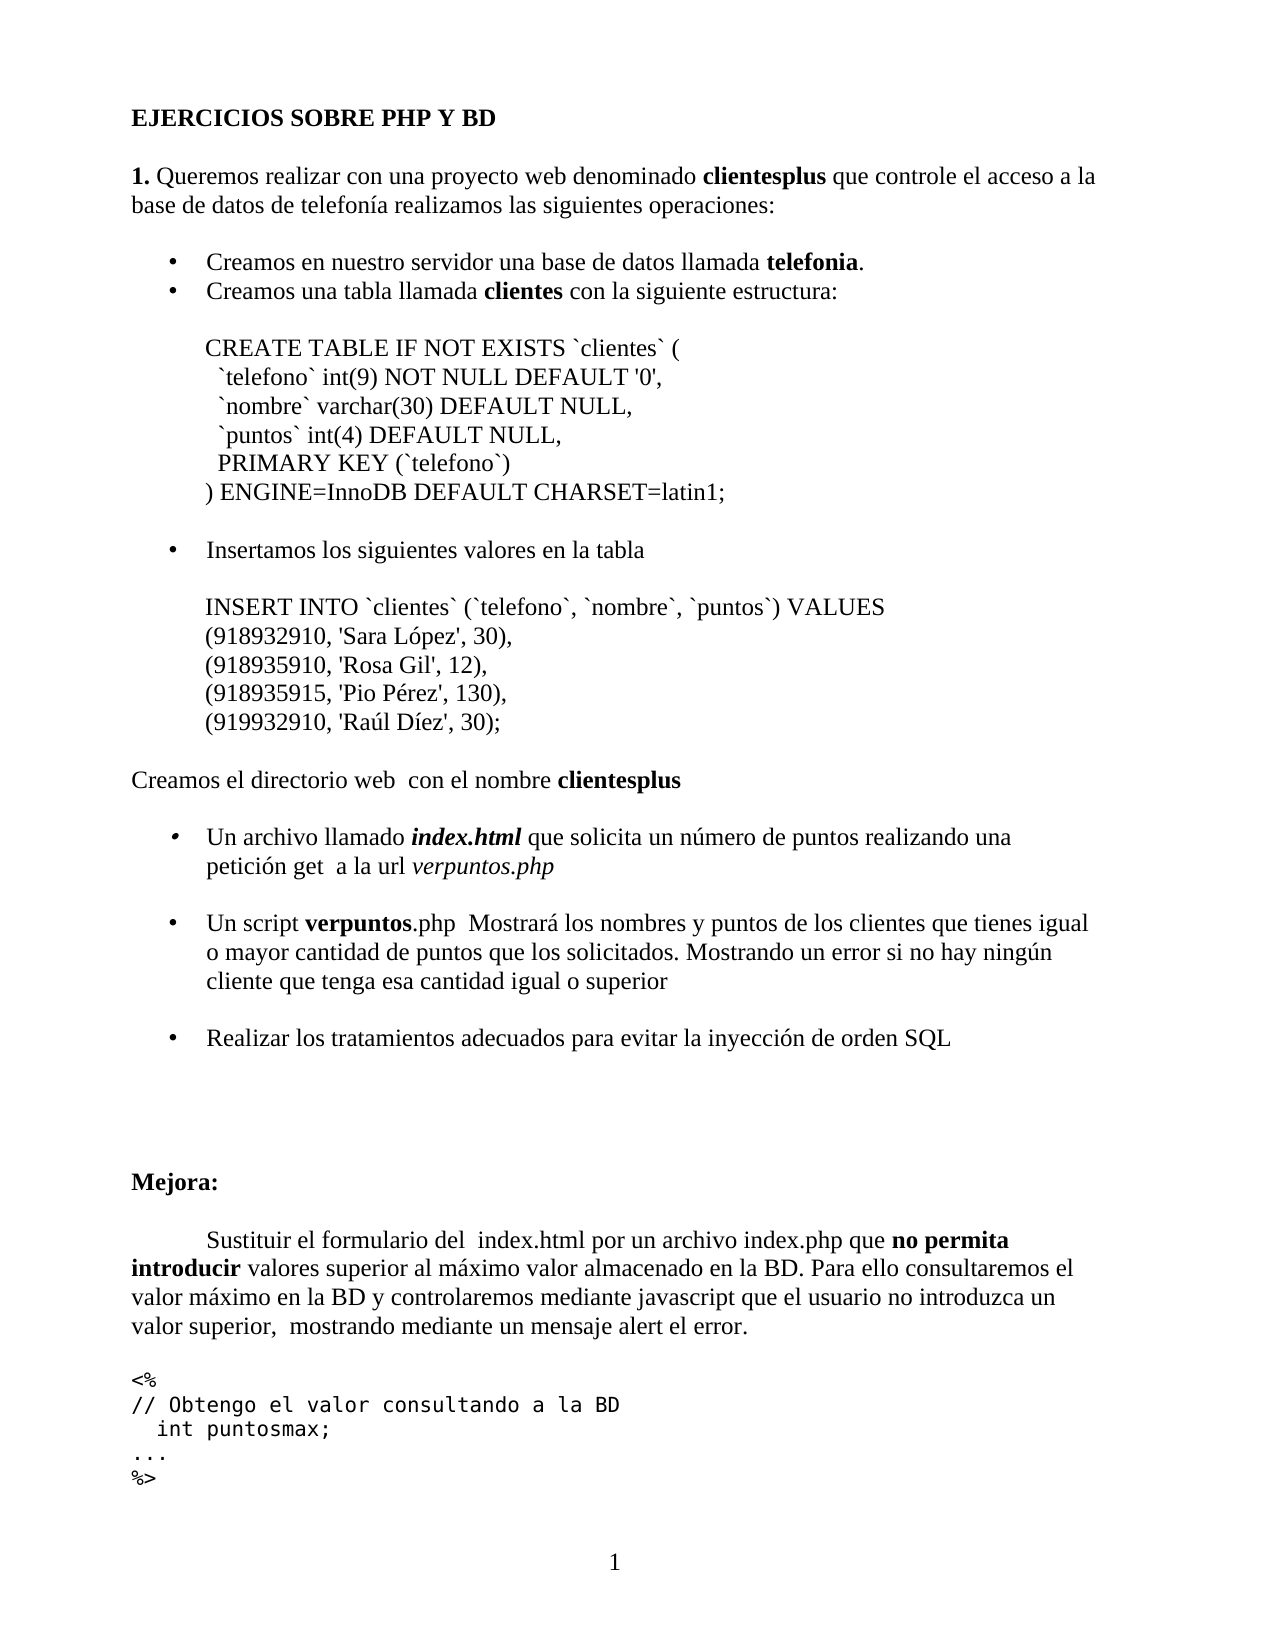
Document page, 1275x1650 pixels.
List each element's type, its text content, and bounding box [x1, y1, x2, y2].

text `telefono` int(9) NOT NULL DEFAULT '0', [205, 362, 1098, 391]
list Un script verpuntos.php Mostrará los nombres y puntos de los clientes que tienes igual o mayor cantidad de puntos que los solicitados. Mostrando un error si no hay ningún cliente que tenga esa cantidad igual o superior [169, 908, 1098, 995]
text INSERT INTO `clientes` (`telefono`, `nombre`, `puntos`) VALUES [205, 592, 1098, 621]
list Insertamos los siguientes valores en la tabla [169, 535, 1098, 563]
text Mejora: [131, 1167, 1098, 1196]
text (918935910, 'Rosa Gil', 12), [205, 650, 1098, 678]
text ) ENGINE=InnoDB DEFAULT CHARSET=latin1; [205, 477, 1098, 506]
text CREATE TABLE IF NOT EXISTS `clientes` ( [205, 333, 1098, 362]
text // Obtengo el valor consultando a la BD [131, 1393, 1098, 1417]
list Realizar los tratamientos adecuados para evitar la inyección de orden SQL [169, 1023, 1098, 1052]
text (918932910, 'Sara López', 30), [205, 621, 1098, 650]
list Un archivo llamado index.html que solicita un número de puntos realizando una petición get a la url verpuntos.php [169, 822, 1098, 880]
text PRIMARY KEY (`telefono`) [205, 448, 1098, 477]
text int puntosmax; [131, 1417, 1098, 1441]
list Creamos en nuestro servidor una base de datos llamada telefonia. [169, 247, 1098, 276]
text Sustituir el formulario del index.html por un archivo index.php que no permita introducir valores superior al máximo valor almacenado en la BD. Para ello consultaremos el valor máximo en la BD y controlaremos mediante javascript que el usuario no introduzca un valor superior, mostrando mediante un mensaje alert el error. [131, 1225, 1098, 1340]
text (919932910, 'Raúl Díez', 30); [205, 707, 1098, 736]
text <% [131, 1368, 1098, 1393]
text ... [131, 1441, 1098, 1466]
text `puntos` int(4) DEFAULT NULL, [205, 420, 1098, 448]
text %> [131, 1466, 1098, 1490]
text `nombre` varchar(30) DEFAULT NULL, [205, 391, 1098, 420]
text 1. Queremos realizar con una proyecto web denominado clientesplus que controle el acceso a la base de datos de telefonía realizamos las siguientes operaciones: [131, 161, 1098, 218]
list Creamos una tabla llamada clientes con la siguiente estructura: [169, 276, 1098, 305]
text EJERCICIOS SOBRE PHP Y BD [131, 103, 1098, 132]
text (918935915, 'Pio Pérez', 130), [205, 678, 1098, 707]
text Creamos el directorio web con el nombre clientesplus [131, 765, 1098, 793]
